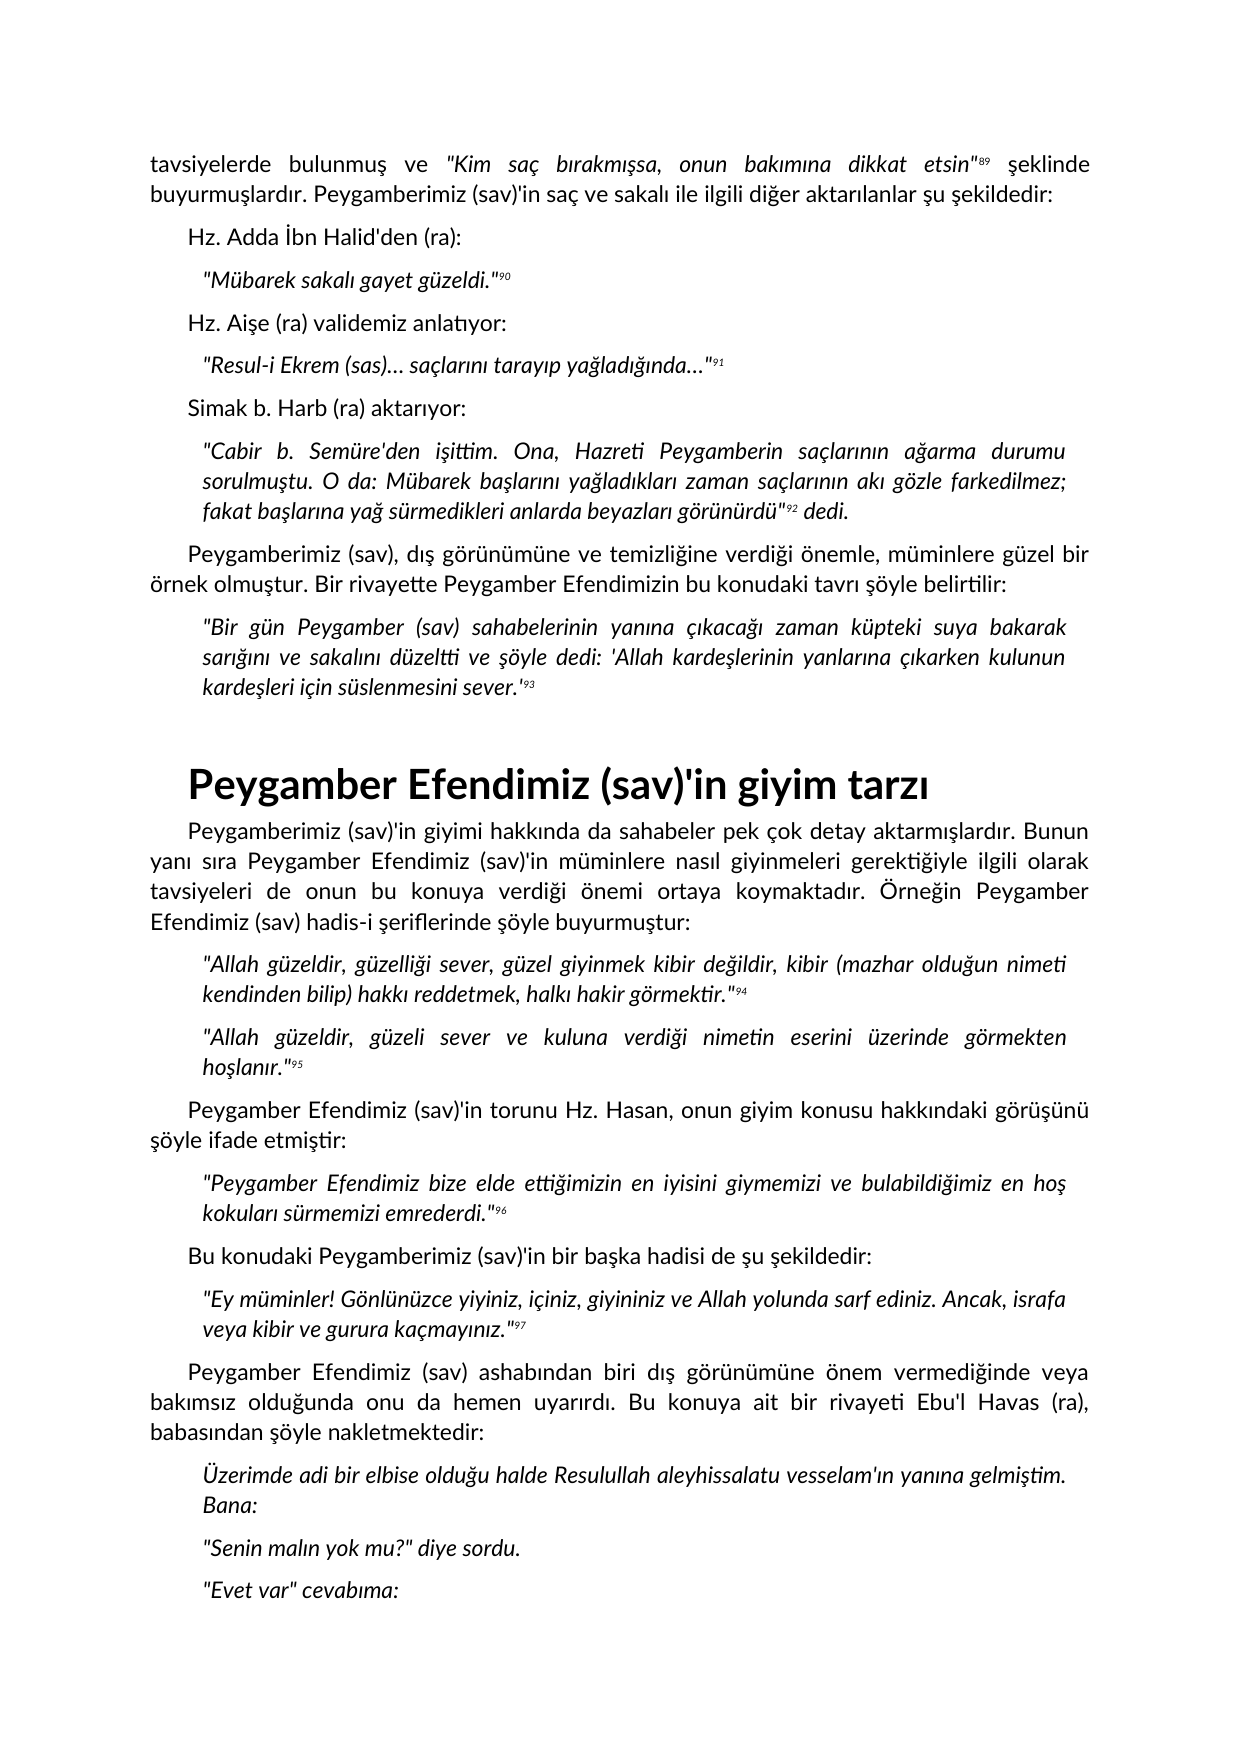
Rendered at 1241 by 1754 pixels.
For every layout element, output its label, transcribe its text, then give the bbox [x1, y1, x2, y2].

text Peygamber Efendimiz (sav)'in torunu Hz. Hasan, onun giyim konusu hakkındaki görüşünü şöyle ifade etmiştir: [150, 1096, 1090, 1153]
text "Mübarek sakalı gayet güzeldi."90 [202, 266, 1068, 293]
text "Evet var" cevabıma: [202, 1576, 1068, 1603]
text "Peygamber Efendimiz bize elde ettiğimizin en iyisini giymemizi ve bulabildiğimiz en hoş kokuları sürmemizi emrederdi."96 [202, 1169, 1068, 1226]
text Hz. Aişe (ra) validemiz anlatıyor: [150, 308, 1090, 336]
text "Resul-i Ekrem (sas)… saçlarını tarayıp yağladığında…"91 [202, 351, 1068, 378]
text Peygamberimiz (sav), dış görünümüne ve temizliğine verdiği önemle, müminlere güzel bir örnek olmuştur. Bir rivayette Peygamber Efendimizin bu konudaki tavrı şöyle belirtilir: [150, 539, 1090, 597]
text tavsiyelerde bulunmuş ve "Kim saç bırakmışsa, onun bakımına dikkat etsin"89 şeklinde buyurmuşlardır. Peygamberimiz (sav)'in saç ve sakalı ile ilgili diğer aktarılanlar şu şekildedir: [150, 150, 1090, 208]
text "Allah güzeldir, güzeli sever ve kuluna verdiği nimetin eserini üzerinde görmekten hoşlanır."95 [202, 1023, 1068, 1081]
text "Cabir b. Semüre'den işittim. Ona, Hazreti Peygamberin saçlarının ağarma durumu sorulmuştu. O da: Mübarek başlarını yağladıkları zaman saçlarının akı gözle farkedilmez; fakat başlarına yağ sürmedikleri anlarda beyazları görünürdü"92 dedi. [202, 436, 1068, 524]
text Peygamberimiz (sav)'in giyimi hakkında da sahabeler pek çok detay aktarmışlardır. Bunun yanı sıra Peygamber Efendimiz (sav)'in müminlere nasıl giyinmeleri gerektiğiyle ilgili olarak tavsiyeleri de onun bu konuya verdiği önemi ortaya koymaktadır. Örneğin Peygamber Efendimiz (sav) hadis-i şeriflerinde şöyle buyurmuştur: [150, 817, 1090, 935]
subtitle Peygamber Efendimiz (sav)'in giyim tarzı [187, 758, 1090, 808]
text Hz. Adda İbn Halid'den (ra): [150, 223, 1090, 250]
text Bu konudaki Peygamberimiz (sav)'in bir başka hadisi de şu şekildedir: [150, 1242, 1090, 1269]
text Simak b. Harb (ra) aktarıyor: [150, 394, 1090, 421]
text Üzerimde adi bir elbise olduğu halde Resulullah aleyhissalatu vesselam'ın yanına gelmiştim. Bana: [202, 1460, 1068, 1518]
text "Senin malın yok mu?" diye sordu. [202, 1533, 1068, 1561]
text "Bir gün Peygamber (sav) sahabelerinin yanına çıkacağı zaman küpteki suya bakarak sarığını ve sakalını düzeltti ve şöyle dedi: 'Allah kardeşlerinin yanlarına çıkarken kulunun kardeşleri için süslenmesini sever.'93 [202, 612, 1068, 700]
text Peygamber Efendimiz (sav) ashabından biri dış görünümüne önem vermediğinde veya bakımsız olduğunda onu da hemen uyarırdı. Bu konuya ait bir rivayeti Ebu'l Havas (ra), babasından şöyle nakletmektedir: [150, 1357, 1090, 1445]
text "Ey müminler! Gönlünüzce yiyiniz, içiniz, giyininiz ve Allah yolunda sarf ediniz. Ancak, israfa veya kibir ve gurura kaçmayınız."97 [202, 1284, 1068, 1342]
text "Allah güzeldir, güzelliği sever, güzel giyinmek kibir değildir, kibir (mazhar olduğun nimeti kendinden bilip) hakkı reddetmek, halkı hakir görmektir."94 [202, 950, 1068, 1008]
